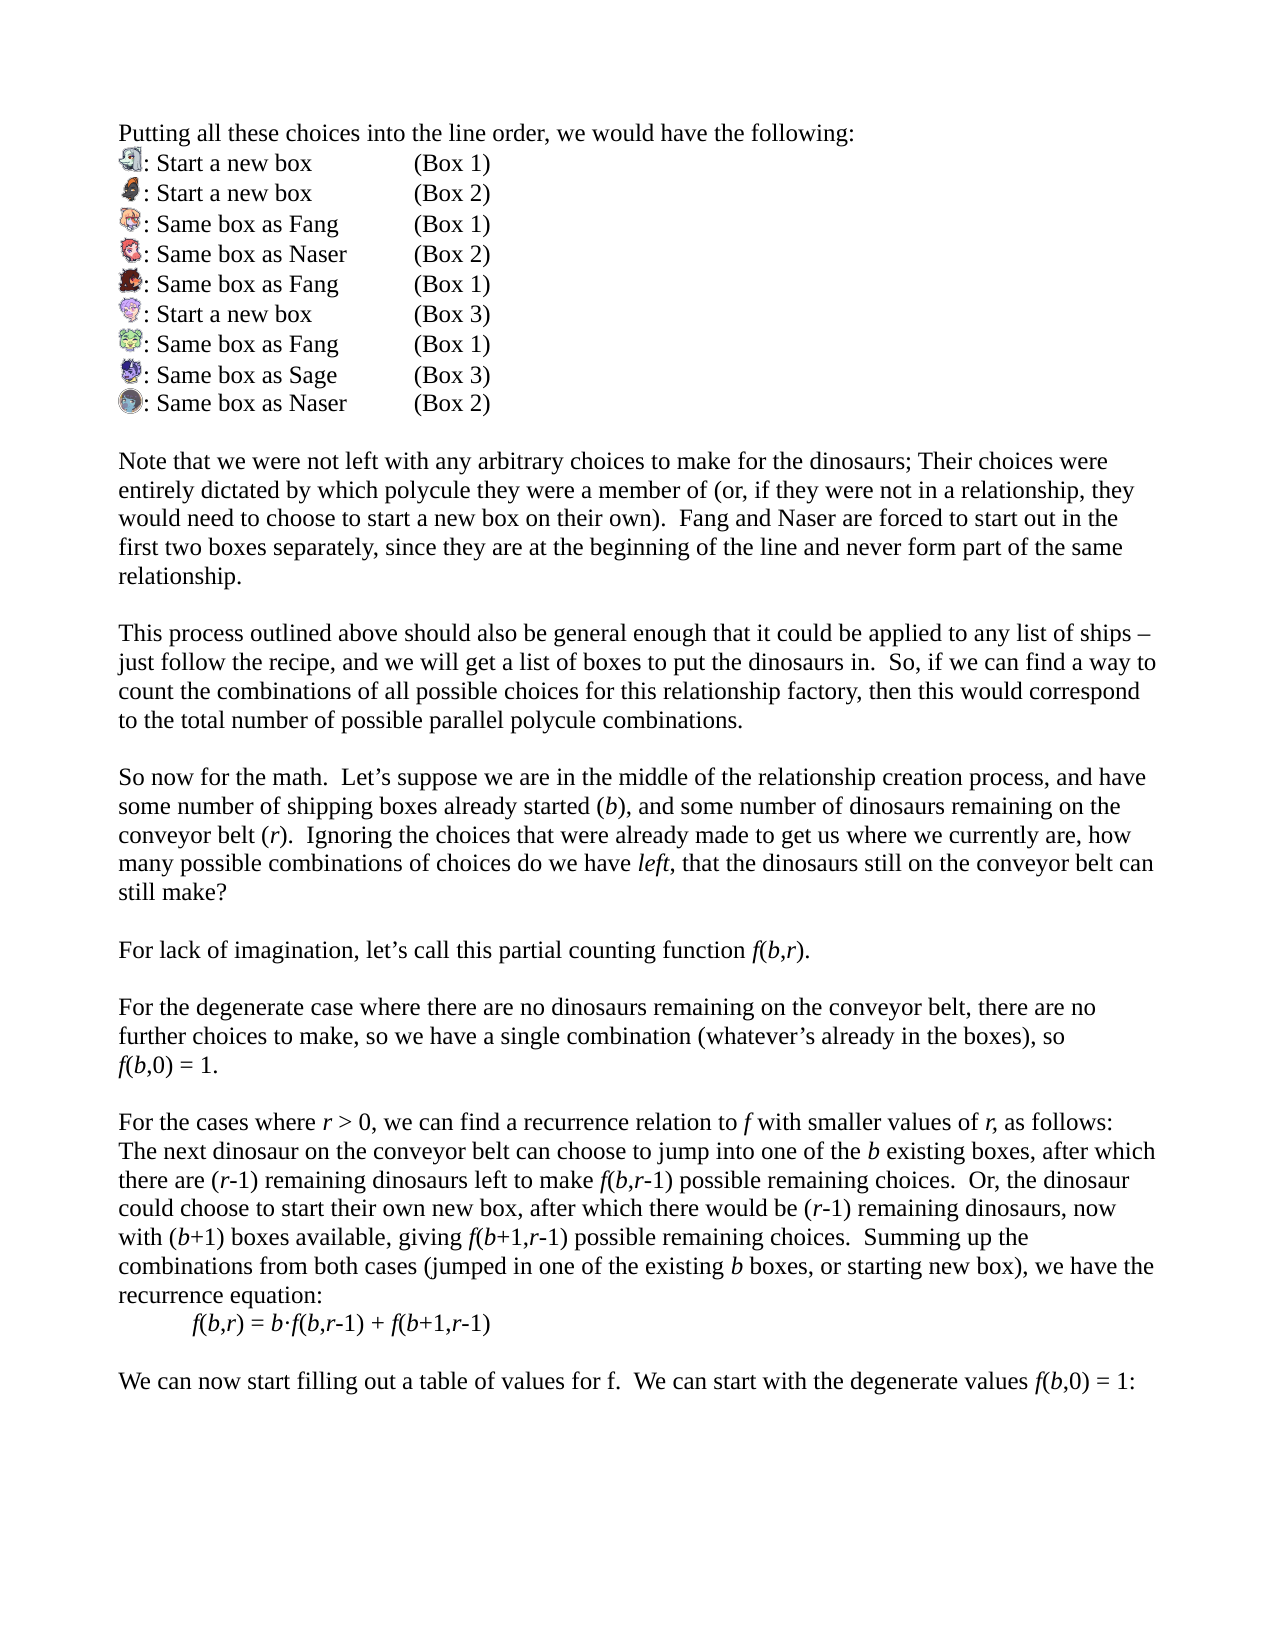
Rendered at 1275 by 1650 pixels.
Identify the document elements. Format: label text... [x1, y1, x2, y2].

text For the degenerate case where there are no dinosaurs remaining on the conveyor belt, there are no further choices to make, so we have a single combination (whatever’s already in the boxes), so [118, 992, 1157, 1050]
text f(b,r) = b·f(b,r-1) + f(b+1,r-1) [118, 1308, 1157, 1337]
picture [118, 177, 143, 202]
text : Start a new box (Box 1) [118, 147, 1157, 177]
text : Start a new box (Box 2) [118, 177, 1157, 207]
text For lack of imagination, let’s call this partial counting function f(b,r). [118, 935, 1157, 963]
text : Same box as Fang (Box 1) [118, 328, 1157, 358]
text : Same box as Fang (Box 1) [118, 268, 1157, 298]
picture [118, 267, 143, 293]
text So now for the math. Let’s suppose we are in the middle of the relationship creation process, and have some number of shipping boxes already started (b), and some number of dinosaurs remaining on the conveyor belt (r). Ignoring the choices that were already made to get us where we currently are, how many possible combinations of choices do we have left, that the dinosaurs still on the conveyor belt can still make? [118, 762, 1157, 906]
text For the cases where r > 0, we can find a recurrence relation to f with smaller values of r, as follows: [118, 1107, 1157, 1136]
picture [118, 237, 143, 263]
text The next dinosaur on the conveyor belt can choose to jump into one of the b existing boxes, after which there are (r-1) remaining dinosaurs left to make f(b,r-1) possible remaining choices. Or, the dinosaur could choose to start their own new box, after which there would be (r-1) remaining dinosaurs, now with (b+1) boxes available, giving f(b+1,r-1) possible remaining choices. Summing up the combinations from both cases (jumped in one of the existing b boxes, or starting new box), we have the recurrence equation: [118, 1136, 1157, 1308]
text : Same box as Naser (Box 2) [118, 388, 1157, 417]
text f(b,0) = 1. [118, 1050, 1157, 1078]
text This process outlined above should also be general enough that it could be applied to any list of ships – just follow the recipe, and we will get a list of boxes to put the dinosaurs in. So, if we can find a way to count the combinations of all possible choices for this relationship factory, then this would correspond to the total number of possible parallel polycule combinations. [118, 618, 1157, 733]
picture [118, 358, 143, 384]
text Note that we were not left with any arbitrary choices to make for the dinosaurs; Their choices were entirely dictated by which polycule they were a member of (or, if they were not in a relationship, they would need to choose to start a new box on their own). Fang and Naser are forced to start out in the first two boxes separately, since they are at the beginning of the line and never form part of the same relationship. [118, 446, 1157, 590]
text : Same box as Fang (Box 1) [118, 207, 1157, 237]
text : Same box as Sage (Box 3) [118, 358, 1157, 388]
text : Same box as Naser (Box 2) [118, 237, 1157, 268]
picture [118, 328, 143, 353]
text We can now start filling out a table of values for f. We can start with the degenerate values f(b,0) = 1: [118, 1366, 1157, 1395]
picture [118, 297, 143, 323]
picture [118, 388, 143, 414]
picture [118, 207, 143, 232]
picture [118, 146, 143, 172]
text Putting all these choices into the line order, we would have the following: [118, 118, 1157, 147]
text : Start a new box (Box 3) [118, 298, 1157, 328]
